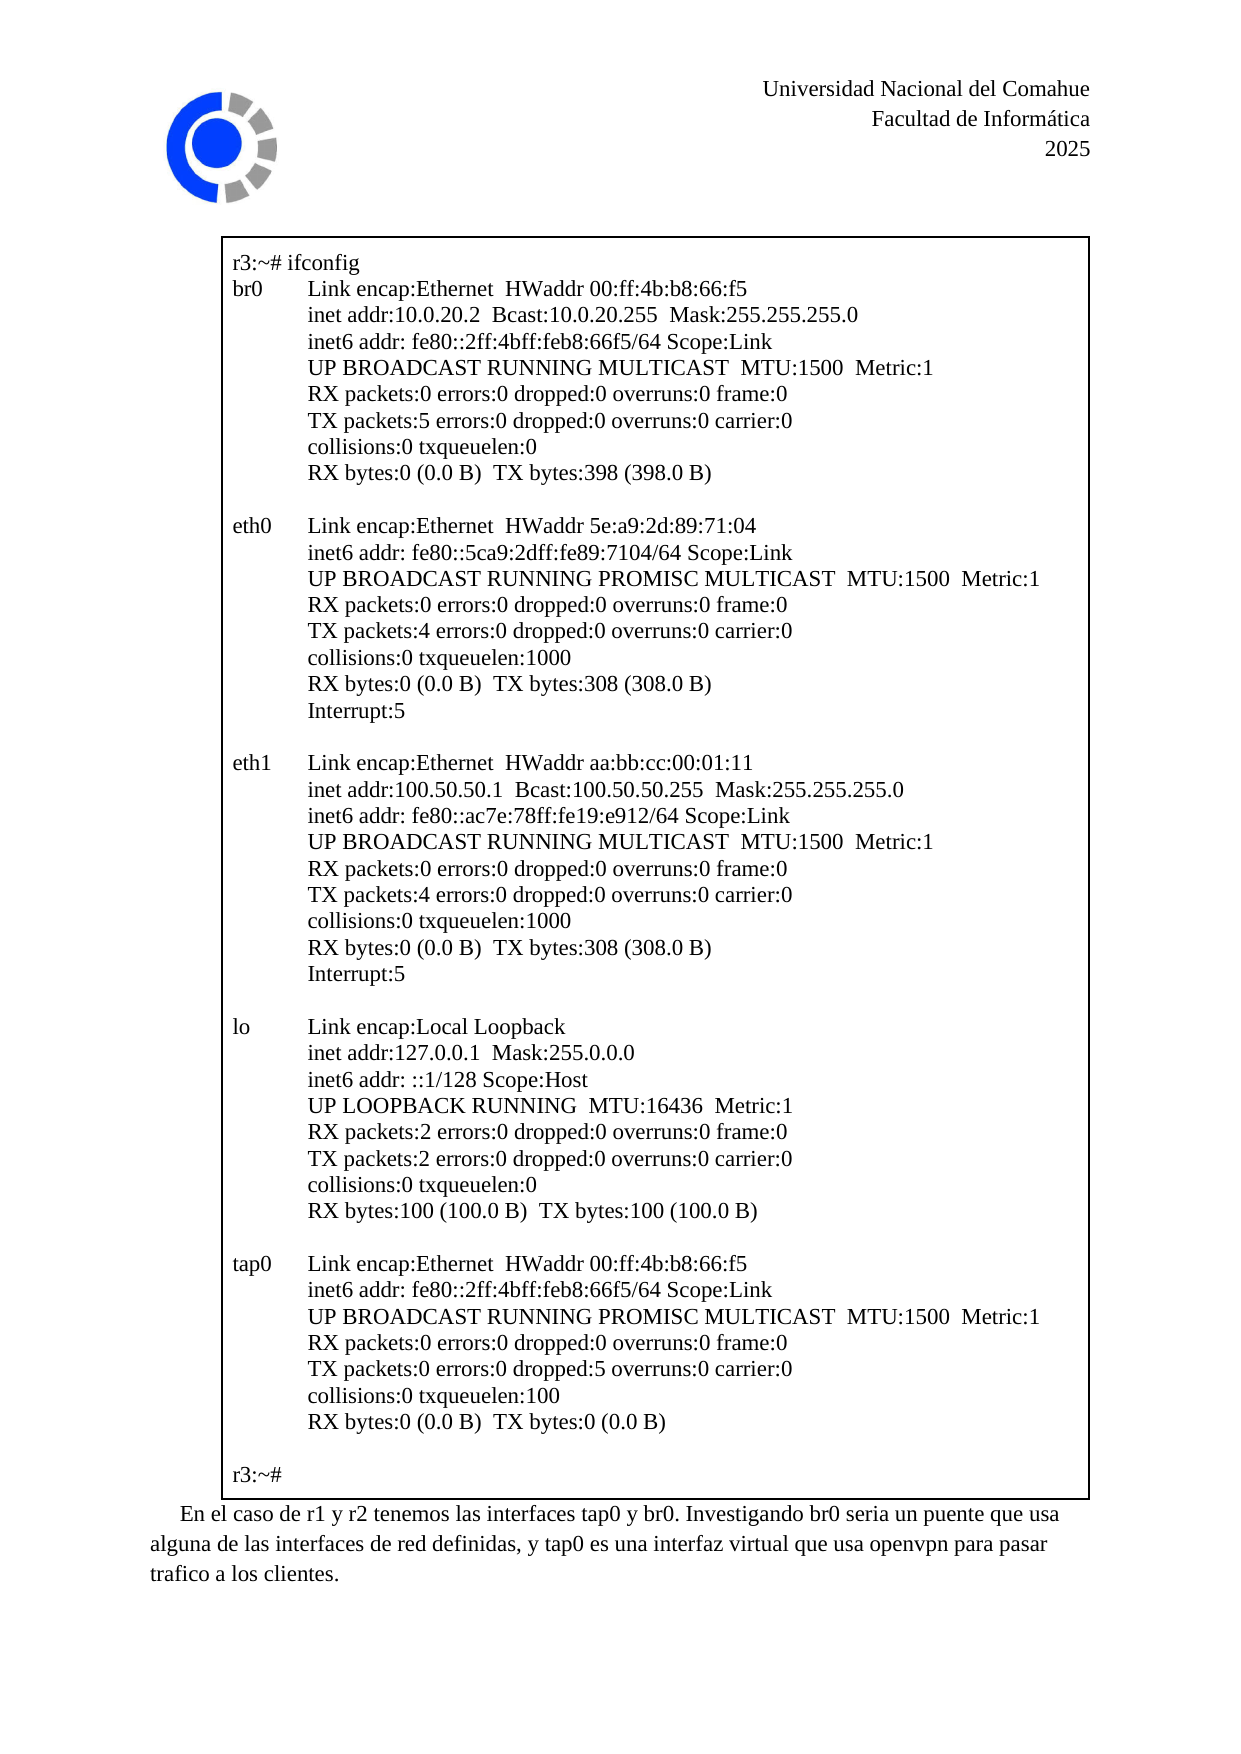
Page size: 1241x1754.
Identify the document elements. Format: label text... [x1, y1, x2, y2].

picture [153, 78, 293, 211]
text En el caso de r1 y r2 tenemos las interfaces tap0 y br0. Investigando br0 seria un puente que usa alguna de las interfaces de red definidas, y tap0 es una interfaz virtual que usa openvpn para pasar trafico a los clientes. [150, 1500, 1090, 1587]
table_cell r3:~# ifconfig br0 Link encap:Ethernet HWaddr 00:ff:4b:b8:66:f5 inet addr:10.0.20.2 Bcast:10.0.20.255 Mask:255.255.255.0 inet6 addr: fe80::2ff:4bff:feb8:66f5/64 Scope:Link UP BROADCAST RUNNING MULTICAST MTU:1500 Metric:1 RX packets:0 errors:0 dropped:0 overruns:0 frame:0 TX packets:5 errors:0 dropped:0 overruns:0 carrier:0 collisions:0 txqueuelen:0 RX bytes:0 (0.0 B) TX bytes:398 (398.0 B) eth0 Link encap:Ethernet HWaddr 5e:a9:2d:89:71:04 inet6 addr: fe80::5ca9:2dff:fe89:7104/64 Scope:Link UP BROADCAST RUNNING PROMISC MULTICAST MTU:1500 Metric:1 RX packets:0 errors:0 dropped:0 overruns:0 frame:0 TX packets:4 errors:0 dropped:0 overruns:0 carrier:0 collisions:0 txqueuelen:1000 RX bytes:0 (0.0 B) TX bytes:308 (308.0 B) Interrupt:5 eth1 Link encap:Ethernet HWaddr aa:bb:cc:00:01:11 inet addr:100.50.50.1 Bcast:100.50.50.255 Mask:255.255.255.0 inet6 addr: fe80::ac7e:78ff:fe19:e912/64 Scope:Link UP BROADCAST RUNNING MULTICAST MTU:1500 Metric:1 RX packets:0 errors:0 dropped:0 overruns:0 frame:0 TX packets:4 errors:0 dropped:0 overruns:0 carrier:0 collisions:0 txqueuelen:1000 RX bytes:0 (0.0 B) TX bytes:308 (308.0 B) Interrupt:5 lo Link encap:Local Loopback inet addr:127.0.0.1 Mask:255.0.0.0 inet6 addr: ::1/128 Scope:Host UP LOOPBACK RUNNING MTU:16436 Metric:1 RX packets:2 errors:0 dropped:0 overruns:0 frame:0 TX packets:2 errors:0 dropped:0 overruns:0 carrier:0 collisions:0 txqueuelen:0 RX bytes:100 (100.0 B) TX bytes:100 (100.0 B) tap0 Link encap:Ethernet HWaddr 00:ff:4b:b8:66:f5 inet6 addr: fe80::2ff:4bff:feb8:66f5/64 Scope:Link UP BROADCAST RUNNING PROMISC MULTICAST MTU:1500 Metric:1 RX packets:0 errors:0 dropped:0 overruns:0 frame:0 TX packets:0 errors:0 dropped:5 overruns:0 carrier:0 collisions:0 txqueuelen:100 RX bytes:0 (0.0 B) TX bytes:0 (0.0 B) r3:~# [223, 238, 1088, 1498]
